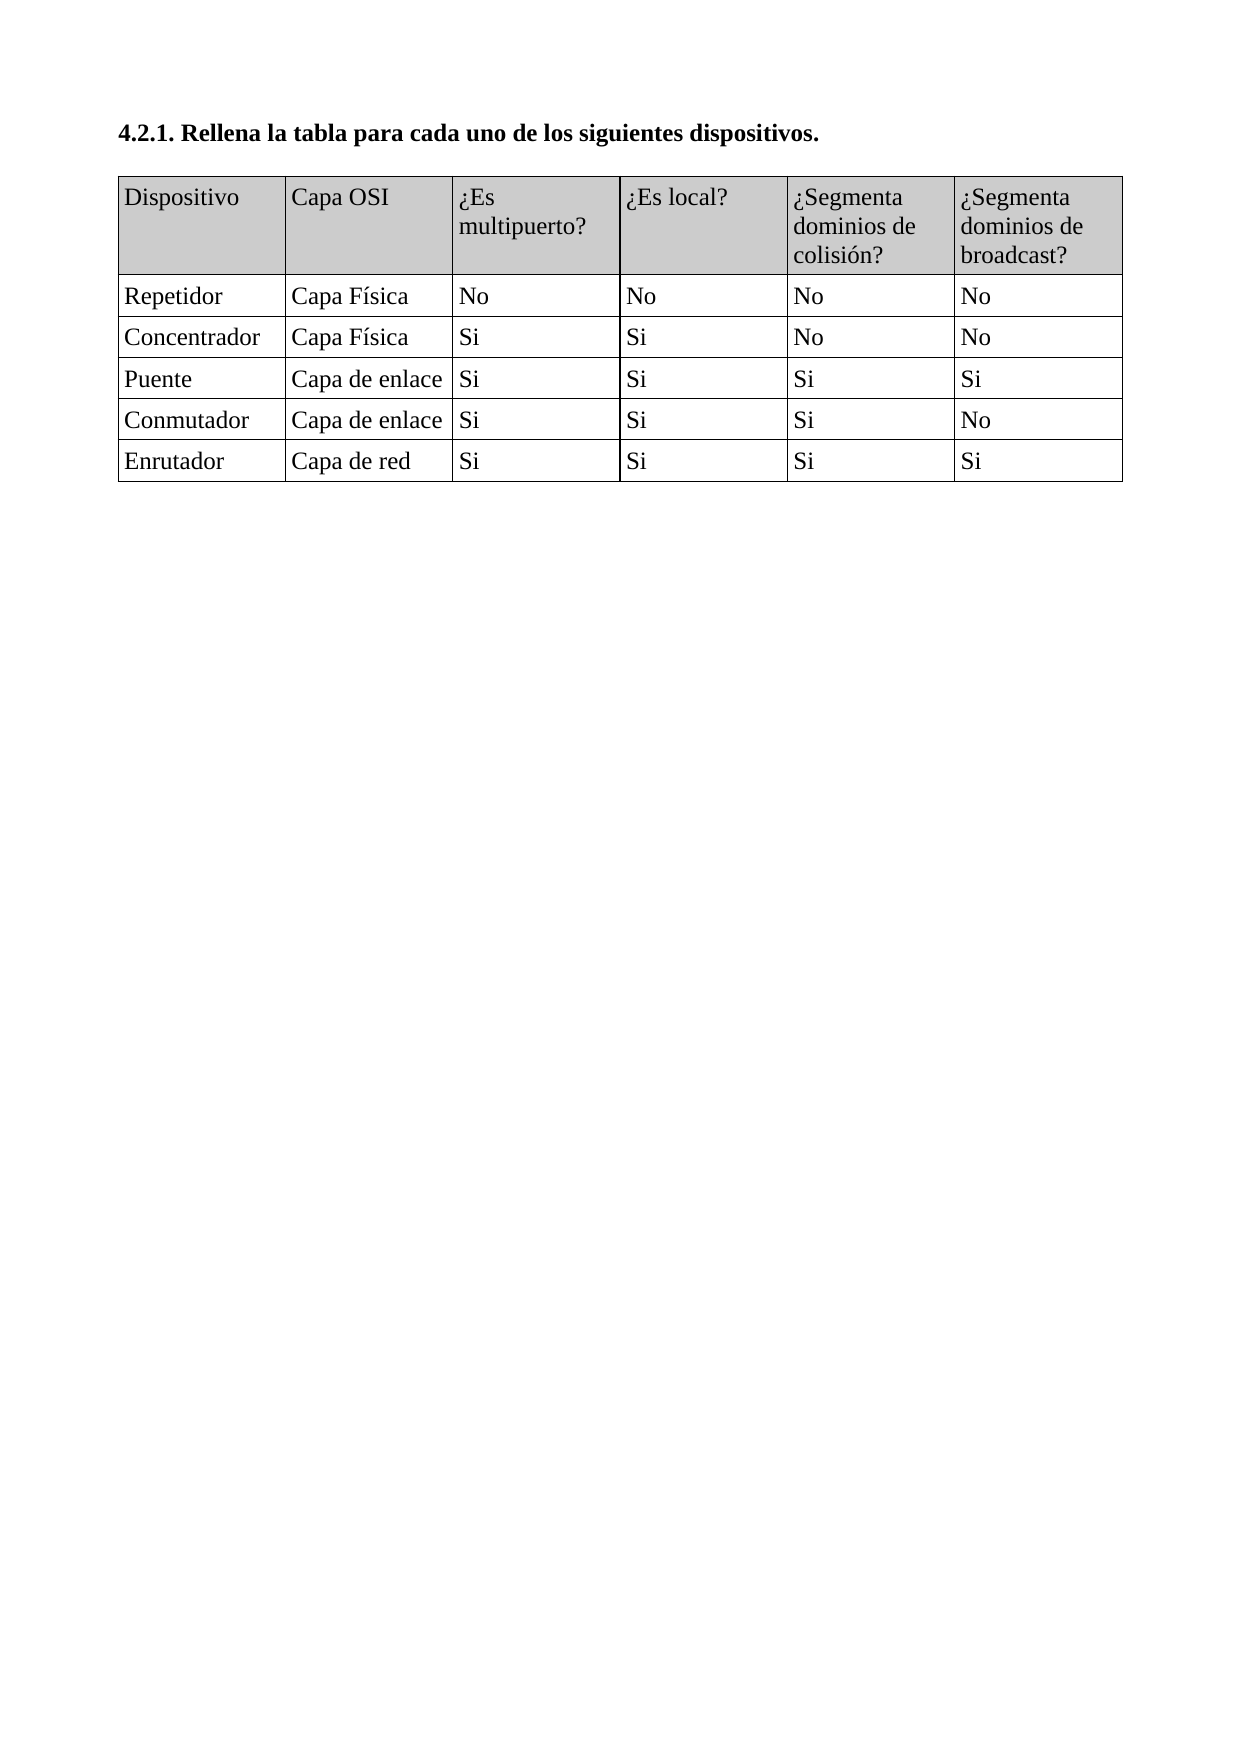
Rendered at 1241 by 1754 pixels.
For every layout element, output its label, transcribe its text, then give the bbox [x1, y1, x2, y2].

table_header Capa OSI [286, 177, 452, 274]
table_cell Si [621, 317, 787, 357]
table_cell Puente [119, 358, 285, 398]
table_cell Capa Física [286, 275, 452, 316]
text 4.2.1. Rellena la tabla para cada uno de los siguientes dispositivos. [118, 118, 1122, 147]
table_cell Si [621, 399, 787, 439]
table_cell Si [621, 358, 787, 398]
table_header Dispositivo [119, 177, 285, 274]
table_cell Si [955, 440, 1122, 481]
table_cell Si [453, 399, 619, 439]
table_cell Conmutador [119, 399, 285, 439]
table_cell Concentrador [119, 317, 285, 357]
table_cell No [621, 275, 787, 316]
table_cell No [788, 275, 954, 316]
table_header ¿Es multipuerto? [453, 177, 619, 274]
table_cell Capa de enlace [286, 399, 452, 439]
table_cell Si [453, 358, 619, 398]
table_cell Si [453, 317, 619, 357]
table_cell Si [453, 440, 619, 481]
table_cell Capa Física [286, 317, 452, 357]
table_header ¿Segmenta dominios de colisión? [788, 177, 954, 274]
table_header ¿Segmenta dominios de broadcast? [955, 177, 1122, 274]
table_cell Si [788, 358, 954, 398]
table_header ¿Es local? [621, 177, 787, 274]
table_cell No [788, 317, 954, 357]
table_cell No [955, 317, 1122, 357]
table_cell Enrutador [119, 440, 285, 481]
table_cell Si [788, 399, 954, 439]
table_cell No [955, 399, 1122, 439]
table_cell Capa de red [286, 440, 452, 481]
table_cell Capa de enlace [286, 358, 452, 398]
table_cell Repetidor [119, 275, 285, 316]
table_cell Si [955, 358, 1122, 398]
table_cell Si [788, 440, 954, 481]
table_cell No [955, 275, 1122, 316]
table_cell No [453, 275, 619, 316]
table_cell Si [621, 440, 787, 481]
